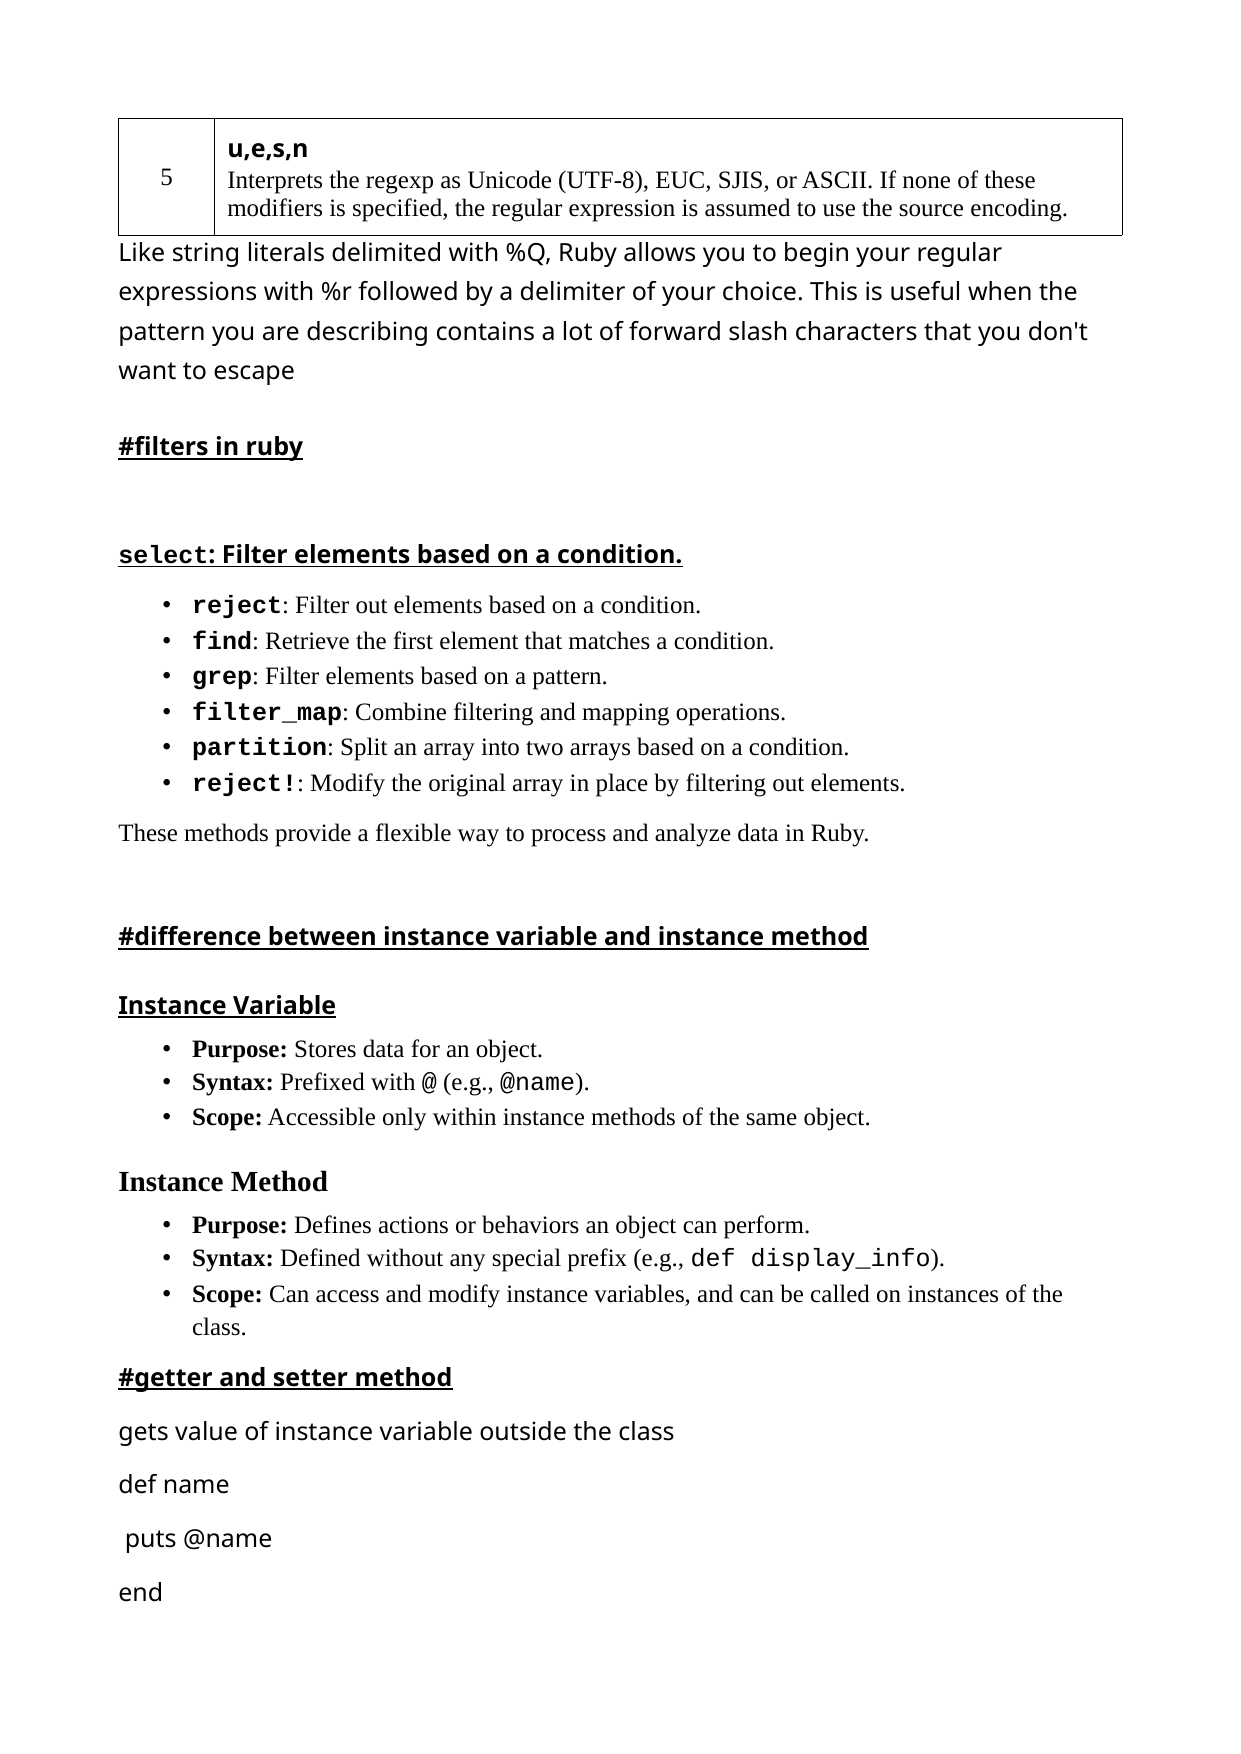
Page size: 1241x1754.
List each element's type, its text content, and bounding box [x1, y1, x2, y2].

list Syntax: Defined without any special prefix (e.g., def display_info). [162, 1243, 1122, 1274]
text Like string literals delimited with %Q, Ruby allows you to begin your regular expressions with %r followed by a delimiter of your choice. This is useful when the pattern you are describing contains a lot of forward slash characters that you don't want to escape [118, 236, 1122, 386]
text These methods provide a flexible way to process and analyze data in Ruby. [118, 818, 1122, 846]
list find: Retrieve the first element that matches a condition. [162, 626, 1122, 657]
text puts @name [118, 1521, 1122, 1555]
text select: Filter elements based on a condition. [118, 537, 1122, 571]
table_cell 5 [119, 119, 214, 235]
subtitle Instance Variable [118, 987, 1122, 1021]
list partition: Split an array into two arrays based on a condition. [162, 732, 1122, 763]
list Purpose: Defines actions or behaviors an object can perform. [162, 1211, 1122, 1239]
subtitle Instance Method [118, 1164, 1122, 1198]
list grep: Filter elements based on a pattern. [162, 661, 1122, 692]
list Purpose: Stores data for an object. [162, 1034, 1122, 1063]
text #difference between instance variable and instance method [118, 919, 1122, 953]
text #filters in ruby [118, 429, 1122, 463]
list Scope: Can access and modify instance variables, and can be called on instances of the class. [162, 1279, 1122, 1341]
list reject: Filter out elements based on a condition. [162, 591, 1122, 621]
table_cell u,e,s,n Interprets the regexp as Unicode (UTF-8), EUC, SJIS, or ASCII. If none of these modifiers is specified, the regular expression is assumed to use the source encoding. [215, 119, 1122, 235]
list filter_map: Combine filtering and mapping operations. [162, 697, 1122, 728]
list Scope: Accessible only within instance methods of the same object. [162, 1102, 1122, 1131]
text #getter and setter method [118, 1359, 1122, 1394]
text def name [118, 1467, 1122, 1501]
text end [118, 1574, 1122, 1609]
list Syntax: Prefixed with @ (e.g., @name). [162, 1067, 1122, 1098]
text gets value of instance variable outside the class [118, 1413, 1122, 1447]
list reject!: Modify the original array in place by filtering out elements. [162, 768, 1122, 798]
